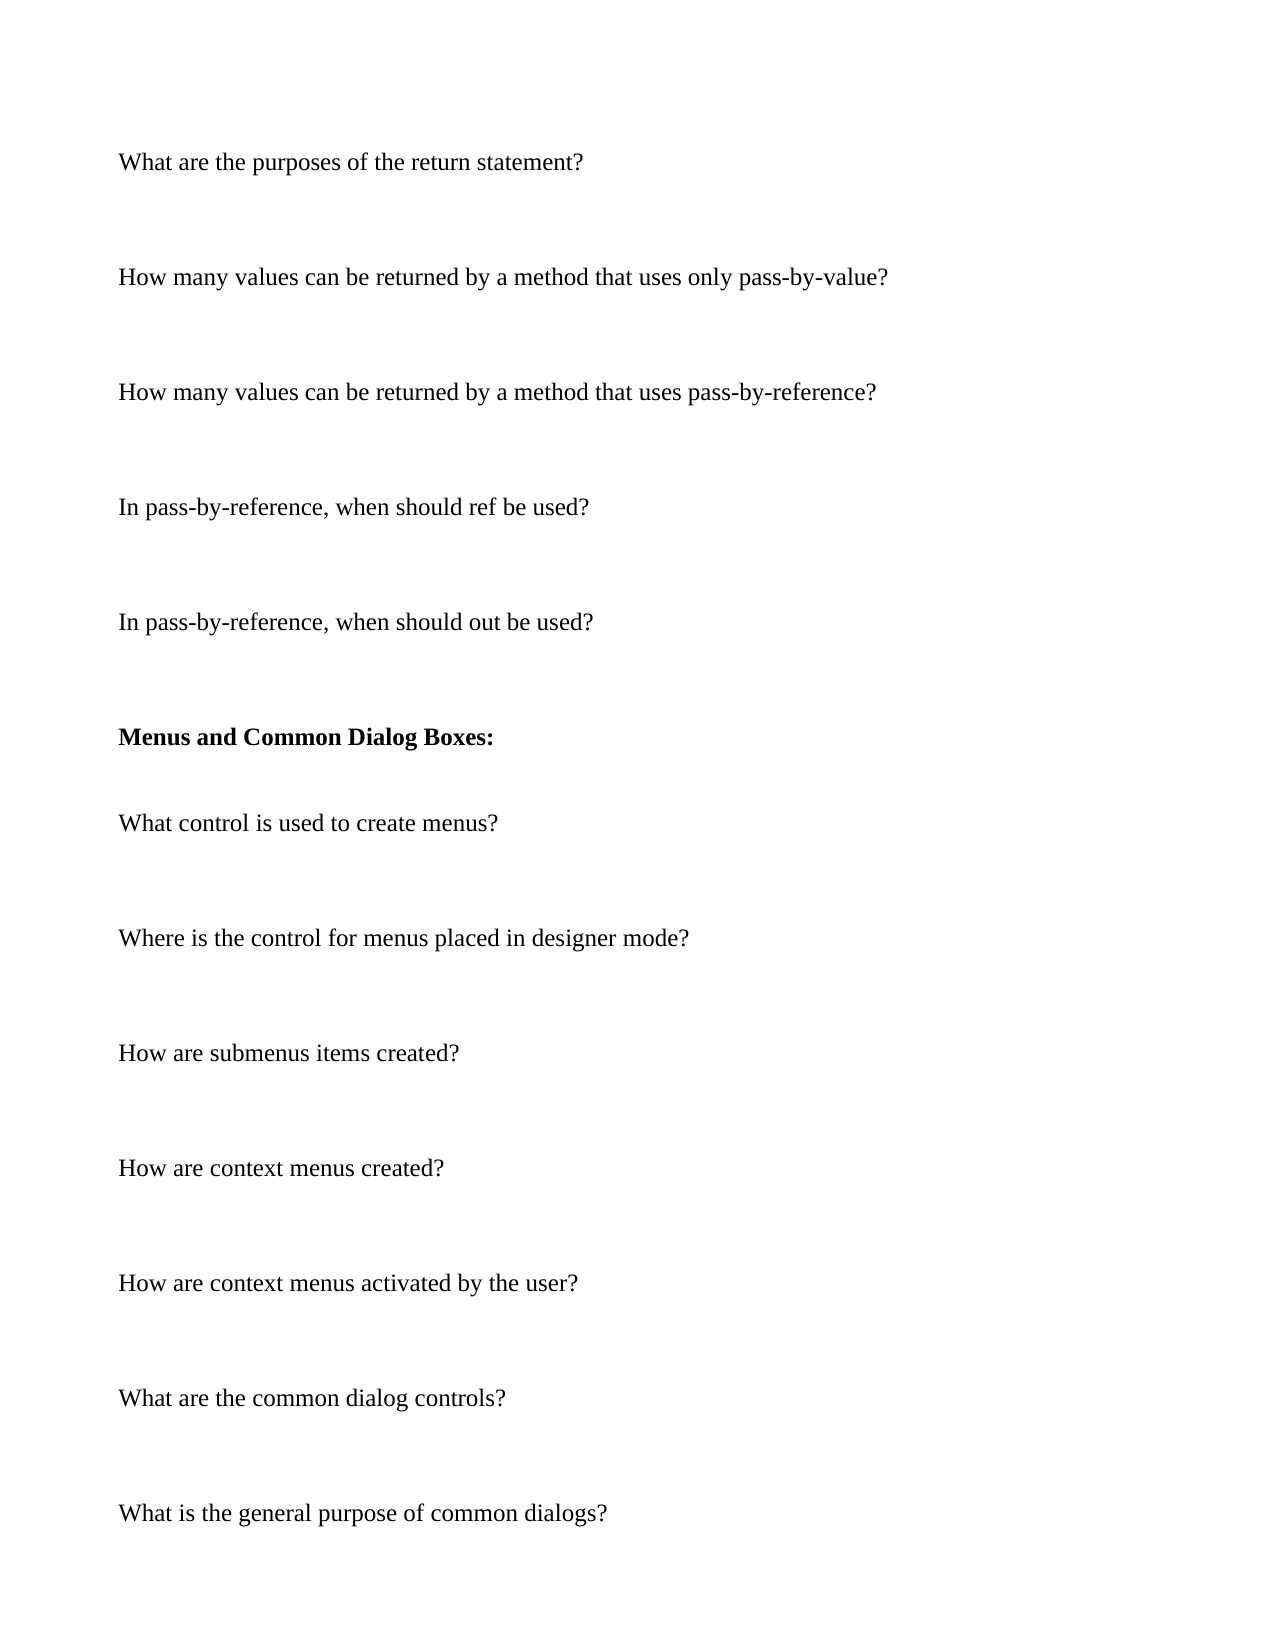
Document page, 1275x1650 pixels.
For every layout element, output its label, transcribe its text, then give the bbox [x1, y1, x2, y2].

text What are the purposes of the return statement? How many values can be returned by a method that uses only pass-by-value? How many values can be returned by a method that uses pass-by-reference? In pass-by-reference, when should ref be used? In pass-by-reference, when should out be used? Menus and Common Dialog Boxes: What control is used to create menus? Where is the control for menus placed in designer mode? How are submenus items created? How are context menus created? How are context menus activated by the user? What are the common dialog controls? What is the general purpose of common dialogs? [118, 118, 1157, 1527]
